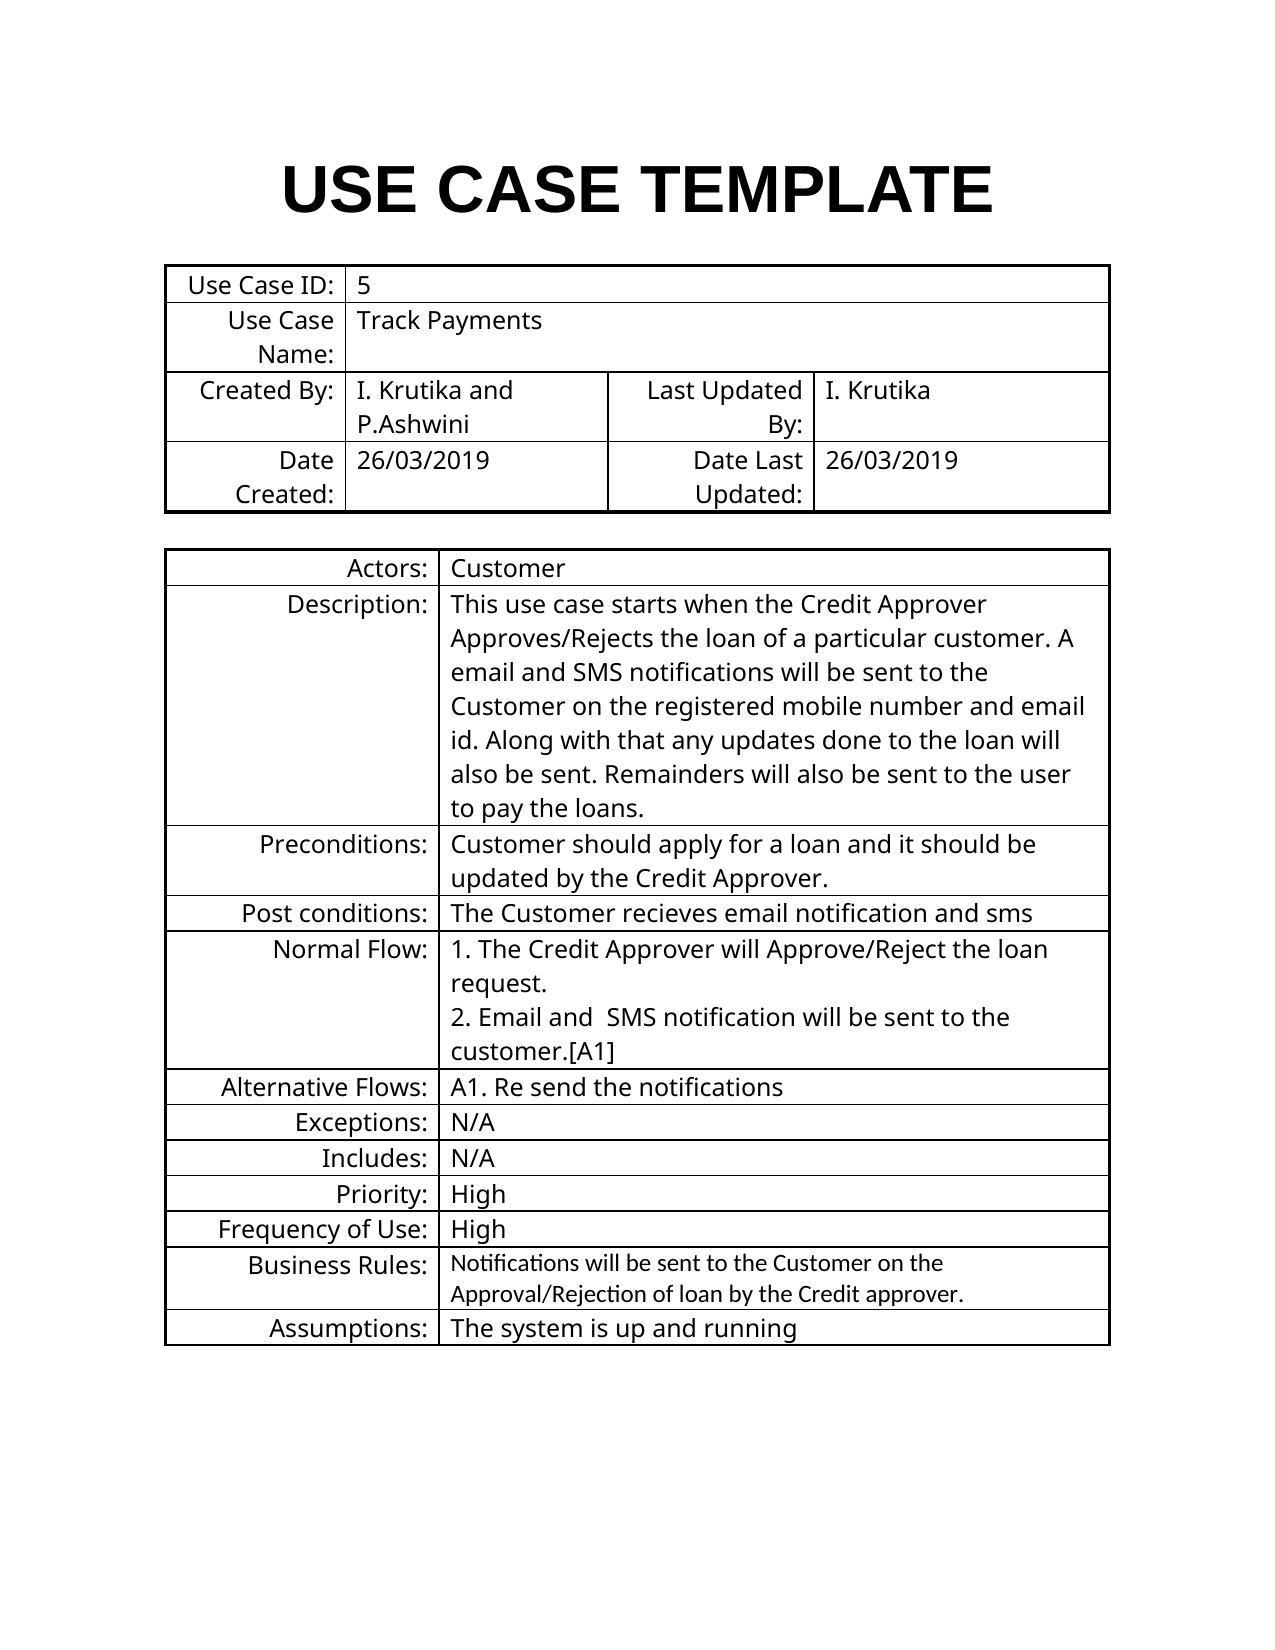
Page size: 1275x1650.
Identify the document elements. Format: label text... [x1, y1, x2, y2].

table_cell A1. Re send the notifications [440, 1070, 1108, 1103]
subtitle USE CASE TEMPLATE [187, 150, 1087, 227]
table_cell Includes: [167, 1141, 438, 1175]
table_cell N/A [440, 1105, 1108, 1139]
table_cell 1. The Credit Approver will Approve/Reject the loan request. 2. Email and SMS notification will be sent to the customer.[A1] [440, 932, 1108, 1068]
table_cell Preconditions: [167, 826, 438, 894]
table_header Actors: [167, 551, 438, 585]
table_cell Last Updated By: [609, 373, 813, 441]
table_cell 26/03/2019 [346, 442, 607, 510]
table_cell Business Rules: [167, 1248, 438, 1309]
table_cell Normal Flow: [167, 932, 438, 1068]
table_cell I. Krutika [815, 373, 1108, 441]
table_cell Exceptions: [167, 1105, 438, 1139]
table_cell I. Krutika and P.Ashwini [346, 373, 607, 441]
table_cell High [440, 1212, 1108, 1246]
table_cell The system is up and running [440, 1310, 1108, 1344]
table_cell Track Payments [346, 303, 1108, 371]
table_cell This use case starts when the Credit Approver Approves/Rejects the loan of a particular customer. A email and SMS notifications will be sent to the Customer on the registered mobile number and email id. Along with that any updates done to the loan will also be sent. Remainders will also be sent to the user to pay the loans. [440, 586, 1108, 825]
table_cell Post conditions: [167, 896, 438, 930]
table_cell Date Created: [167, 442, 345, 510]
table_cell Description: [167, 586, 438, 825]
table_cell Frequency of Use: [167, 1212, 438, 1246]
table_cell Alternative Flows: [167, 1070, 438, 1103]
table_cell The Customer recieves email notification and sms [440, 896, 1108, 930]
table_cell Customer should apply for a loan and it should be updated by the Credit Approver. [440, 826, 1108, 894]
table_cell High [440, 1176, 1108, 1210]
table_cell Notifications will be sent to the Customer on the Approval/Rejection of loan by the Credit approver. [440, 1248, 1108, 1309]
table_cell Use Case Name: [167, 303, 345, 371]
table_cell 26/03/2019 [815, 442, 1108, 510]
table_header 5 [346, 267, 1108, 301]
table_cell Date Last Updated: [609, 442, 813, 510]
table_header Customer [440, 551, 1108, 585]
table_cell Created By: [167, 373, 345, 441]
table_cell Priority: [167, 1176, 438, 1210]
table_cell Assumptions: [167, 1310, 438, 1344]
table_cell N/A [440, 1141, 1108, 1175]
table_header Use Case ID: [167, 267, 345, 301]
